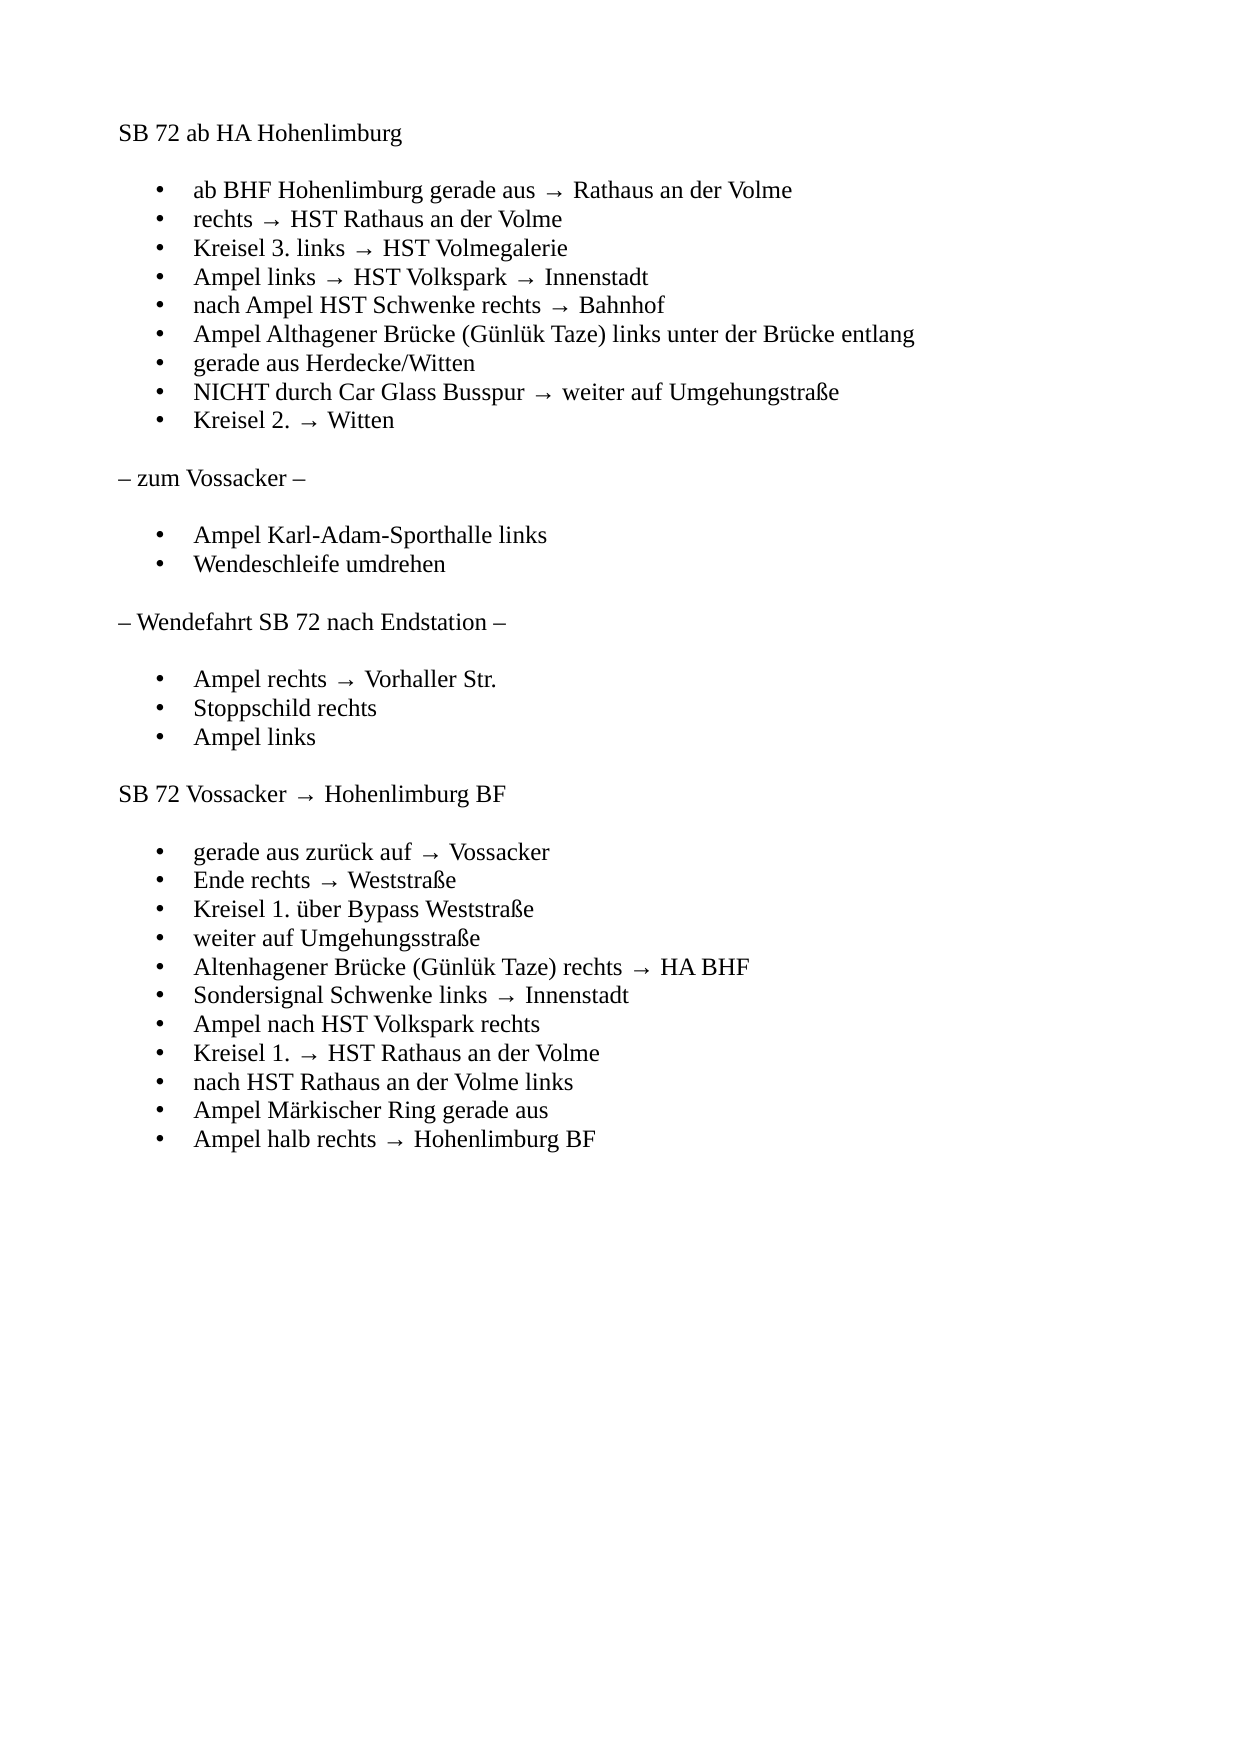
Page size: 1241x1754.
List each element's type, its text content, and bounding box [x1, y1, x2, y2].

list Wendeschleife umdrehen [156, 549, 1122, 578]
list Kreisel 1. über Bypass Weststraße [156, 894, 1122, 923]
list Sondersignal Schwenke links → Innenstadt [156, 981, 1122, 1009]
list Ampel nach HST Volkspark rechts [156, 1009, 1122, 1038]
text SB 72 ab HA Hohenlimburg [118, 118, 1122, 147]
list Kreisel 2. → Witten [156, 406, 1122, 434]
list gerade aus Herdecke/Witten [156, 348, 1122, 377]
list nach Ampel HST Schwenke rechts → Bahnhof [156, 291, 1122, 319]
list Ampel rechts → Vorhaller Str. [156, 664, 1122, 693]
text SB 72 Vossacker → Hohenlimburg BF [118, 779, 1122, 808]
list NICHT durch Car Glass Busspur → weiter auf Umgehungstraße [156, 377, 1122, 406]
list weiter auf Umgehungsstraße [156, 923, 1122, 952]
list Ampel Althagener Brücke (Günlük Taze) links unter der Brücke entlang [156, 319, 1122, 348]
list Ampel links [156, 722, 1122, 751]
list Kreisel 1. → HST Rathaus an der Volme [156, 1038, 1122, 1067]
text – zum Vossacker – [118, 463, 1122, 492]
text – Wendefahrt SB 72 nach Endstation – [118, 607, 1122, 636]
list Stoppschild rechts [156, 693, 1122, 722]
list Altenhagener Brücke (Günlük Taze) rechts → HA BHF [156, 952, 1122, 981]
list nach HST Rathaus an der Volme links [156, 1067, 1122, 1096]
list gerade aus zurück auf → Vossacker [156, 837, 1122, 866]
list ab BHF Hohenlimburg gerade aus → Rathaus an der Volme [156, 176, 1122, 204]
list Ende rechts → Weststraße [156, 866, 1122, 894]
list Kreisel 3. links → HST Volmegalerie [156, 233, 1122, 262]
list rechts → HST Rathaus an der Volme [156, 204, 1122, 233]
list Ampel links → HST Volkspark → Innenstadt [156, 262, 1122, 291]
list Ampel halb rechts → Hohenlimburg BF [156, 1124, 1122, 1153]
list Ampel Karl-Adam-Sporthalle links [156, 521, 1122, 549]
list Ampel Märkischer Ring gerade aus [156, 1096, 1122, 1124]
